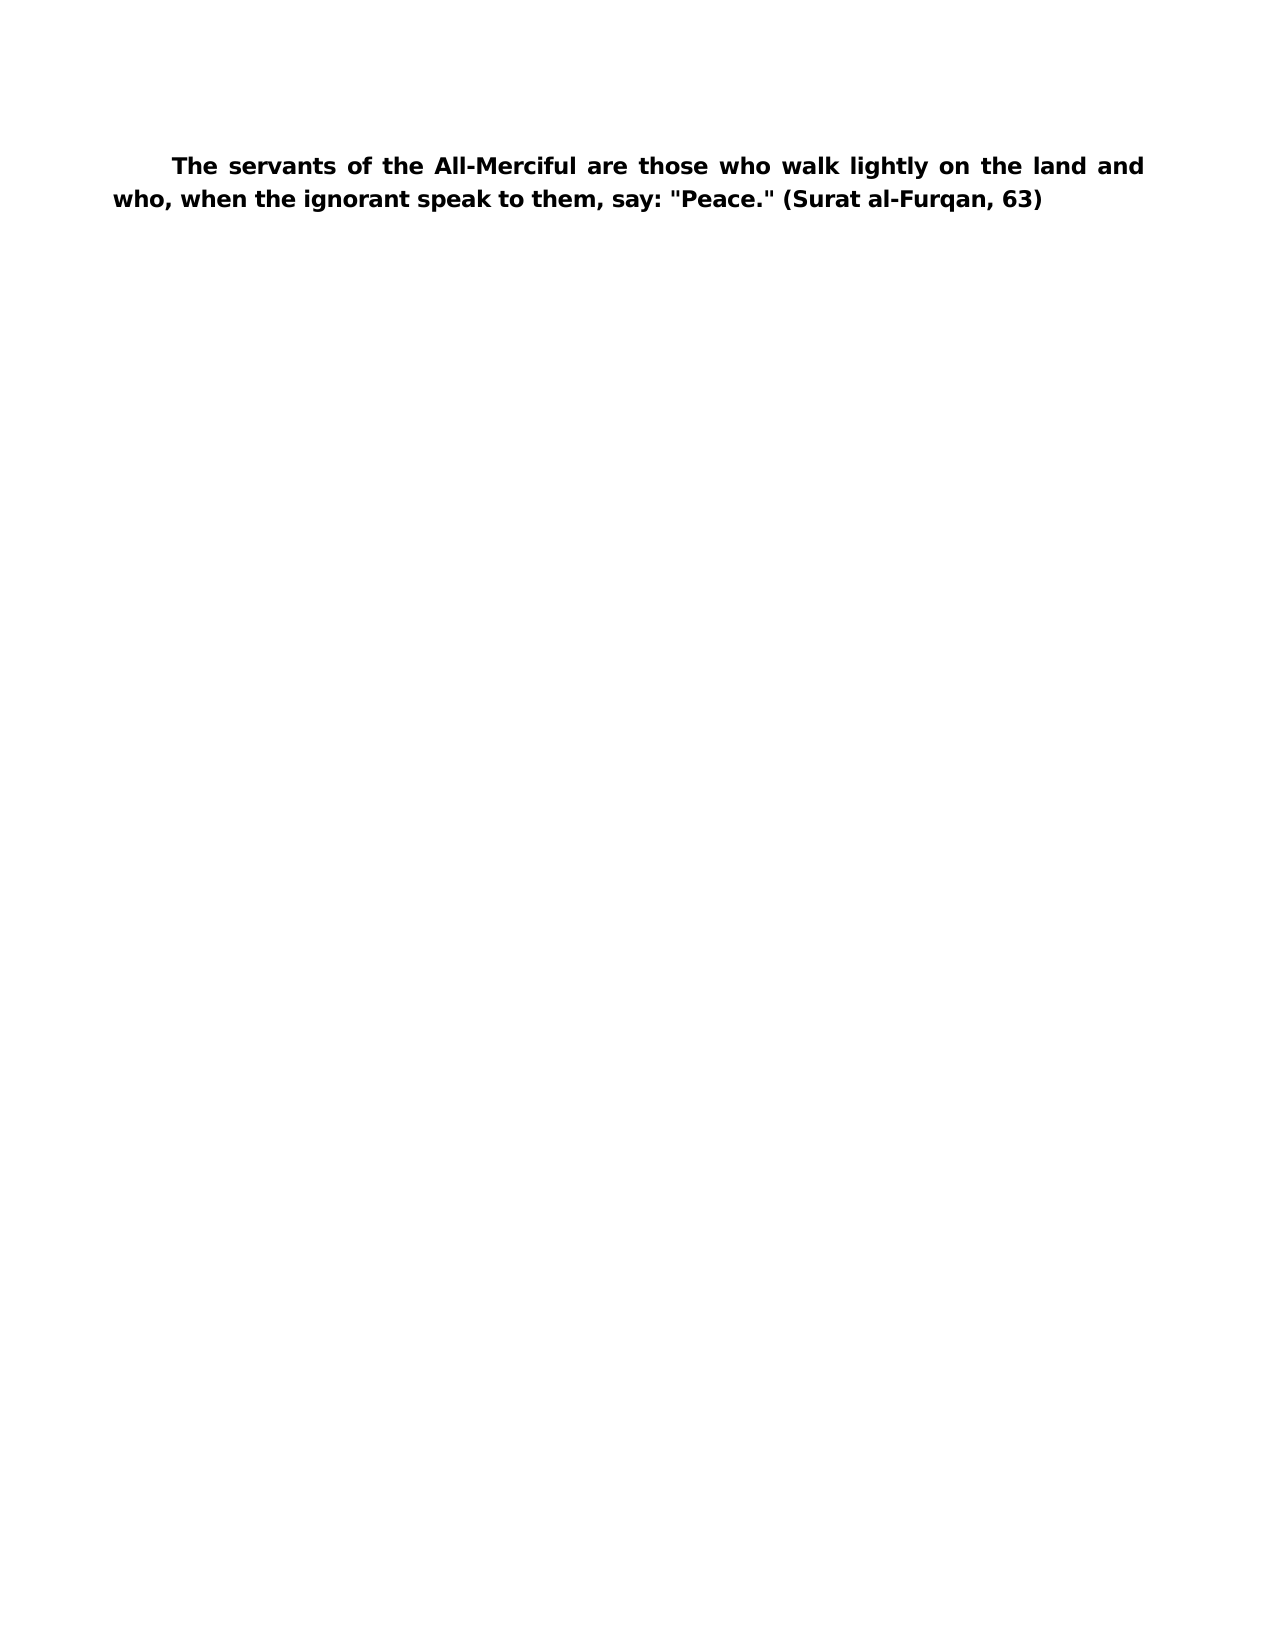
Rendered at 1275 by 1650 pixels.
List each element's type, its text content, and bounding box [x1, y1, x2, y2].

text The servants of the All-Merciful are those who walk lightly on the land and who, when the ignorant speak to them, say: "Peace." (Surat al-Furqan, 63) [112, 148, 1145, 214]
